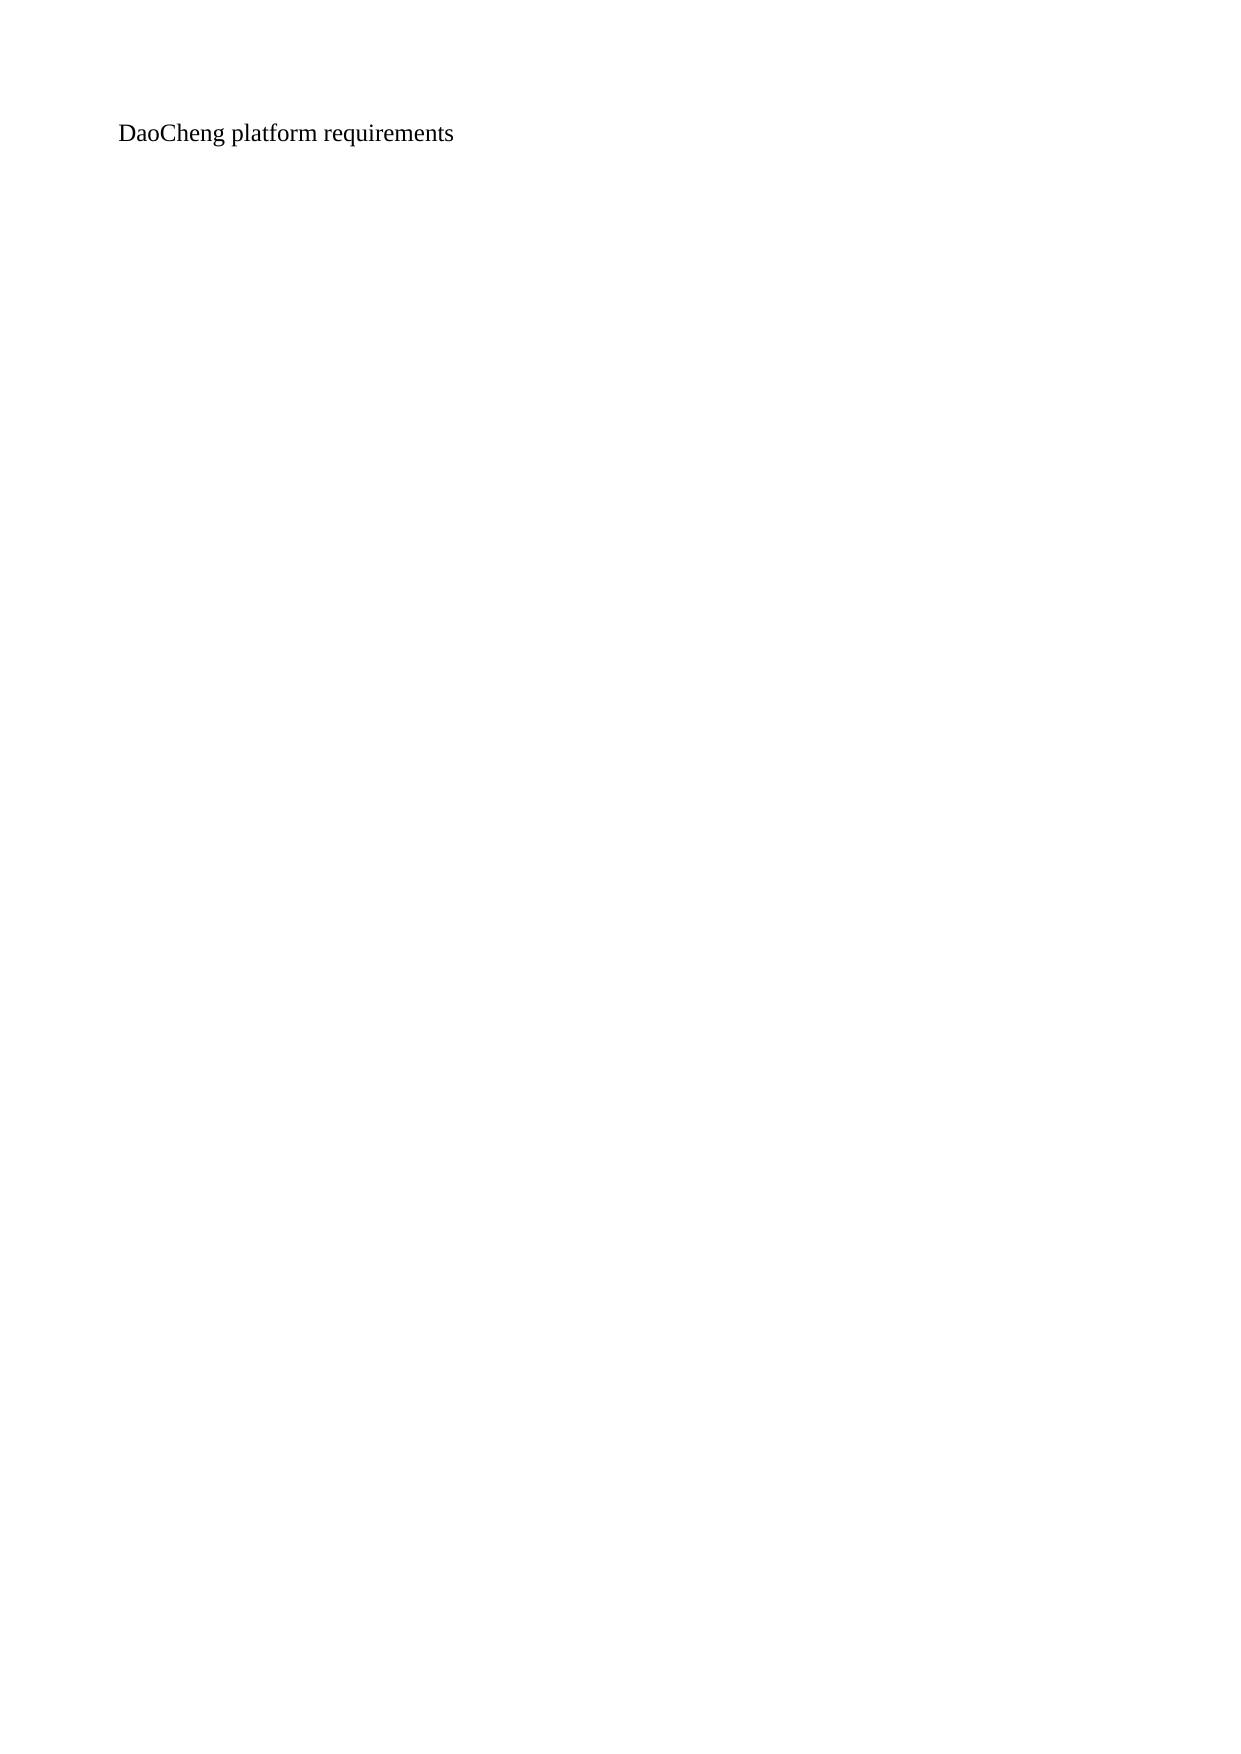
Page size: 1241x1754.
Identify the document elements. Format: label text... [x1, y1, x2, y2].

text DaoCheng platform requirements [118, 118, 1122, 147]
